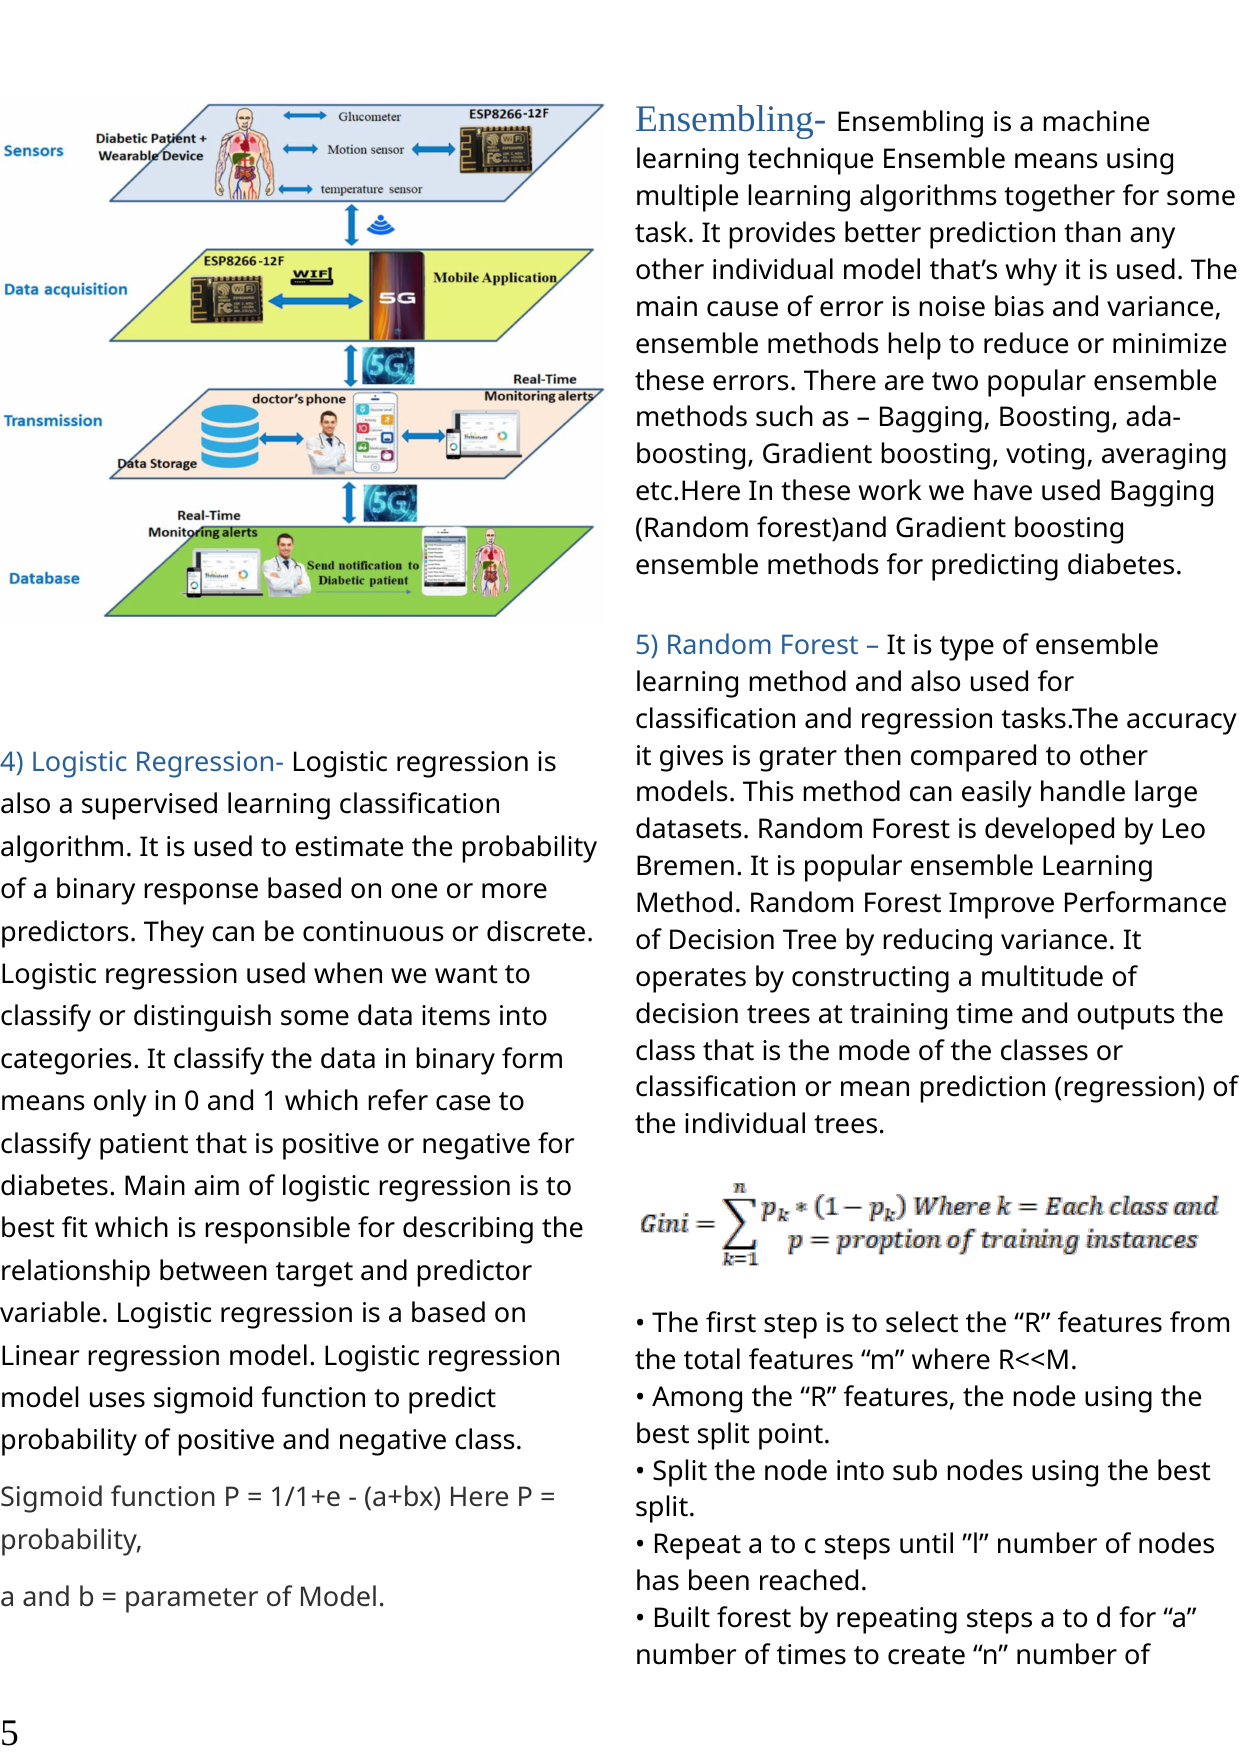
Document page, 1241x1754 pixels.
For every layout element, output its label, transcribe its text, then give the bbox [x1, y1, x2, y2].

text • Repeat a to c steps until ”l” number of nodes has been reached. [635, 1525, 1240, 1598]
text • The first step is to select the “R” features from the total features “m” where R<<M. [635, 1303, 1240, 1377]
text • Split the node into sub nodes using the best split. [635, 1451, 1240, 1525]
text 5) Random Forest – It is type of ensemble learning method and also used for classification and regression tasks.The accuracy it gives is grater then compared to other models. This method can easily handle large datasets. Random Forest is developed by Leo Bremen. It is popular ensemble Learning Method. Random Forest Improve Performance of Decision Tree by reducing variance. It operates by constructing a multitude of decision trees at training time and outputs the class that is the mode of the classes or classification or mean prediction (regression) of the individual trees. [635, 625, 1240, 1142]
text 4) Logistic Regression- Logistic regression is also a supervised learning classification algorithm. It is used to estimate the probability of a binary response based on one or more predictors. They can be continuous or discrete. Logistic regression used when we want to classify or distinguish some data items into categories. It classify the data in binary form means only in 0 and 1 which refer case to classify patient that is positive or negative for diabetes. Main aim of logistic regression is to best fit which is responsible for describing the relationship between target and predictor variable. Logistic regression is a based on Linear regression model. Logistic regression model uses sigmoid function to predict probability of positive and negative class. [0, 742, 605, 1458]
text a and b = parameter of Model. [0, 1577, 605, 1614]
text Ensembling- Ensembling is a machine learning technique Ensemble means using multiple learning algorithms together for some task. It provides better prediction than any other individual model that’s why it is used. The main cause of error is noise bias and variance, ensemble methods help to reduce or minimize these errors. There are two popular ensemble methods such as – Bagging, Boosting, ada-boosting, Gradient boosting, voting, averaging etc.Here In these work we have used Bagging (Random forest)and Gradient boosting ensemble methods for predicting diabetes. [635, 97, 1240, 582]
picture [0, 96, 606, 623]
text • Built forest by repeating steps a to d for “a” number of times to create “n” number of [635, 1598, 1240, 1672]
picture [640, 1182, 1222, 1267]
text Sigmoid function P = 1/1+e - (a+bx) Here P = probability, [0, 1478, 605, 1557]
text • Among the “R” features, the node using the best split point. [635, 1377, 1240, 1451]
